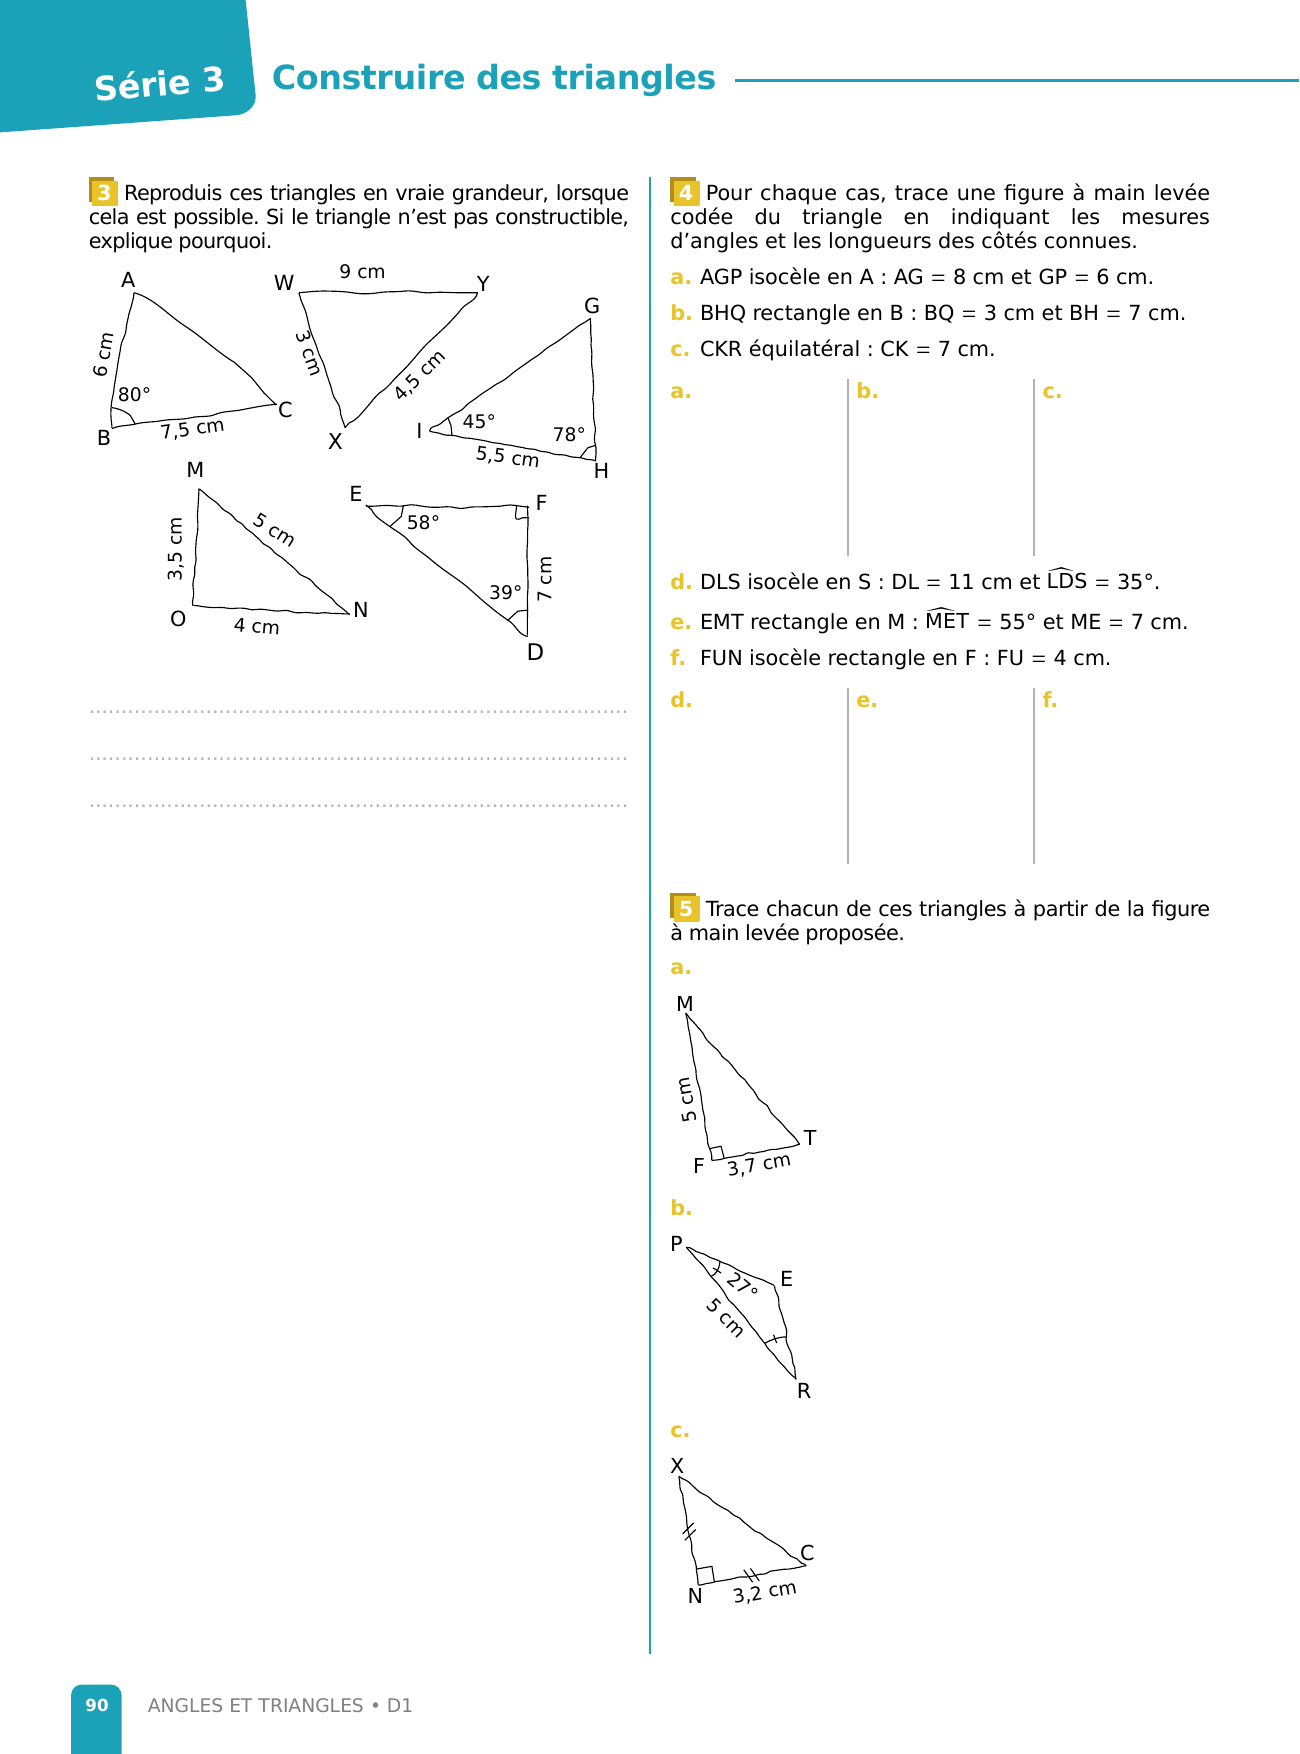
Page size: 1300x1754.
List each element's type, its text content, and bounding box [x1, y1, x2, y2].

list DLS isocèle en S : DL = 11 cm et = 35°. [670, 567, 1211, 595]
subtitle Pour chaque cas, trace une figure à main levée codée du triangle en indiquant les mesures d’angles et les longueurs des côtés connues. [670, 177, 1211, 254]
list BHQ rectangle en B : BQ = 3 cm et BH = 7 cm. [670, 302, 1211, 326]
list AGP isocèle en A : AG = 8 cm et GP = 6 cm. [670, 266, 1211, 290]
table_header [670, 951, 1211, 1187]
subtitle Reproduis ces triangles en vraie grandeur, lorsque cela est possible. Si le triangle n’est pas constructible, explique pourquoi. [88, 177, 629, 254]
subtitle Trace chacun de ces triangles à partir de la figure à main levée proposée. [670, 893, 1211, 945]
list EMT rectangle en M : = 55° et ME = 7 cm. [670, 606, 1211, 634]
table_cell [670, 1188, 1211, 1418]
list FUN isocèle rectangle en F : FU = 4 cm. [670, 646, 1211, 671]
table_cell [670, 1418, 1211, 1642]
list CKR équilatéral : CK = 7 cm. [670, 338, 1211, 362]
